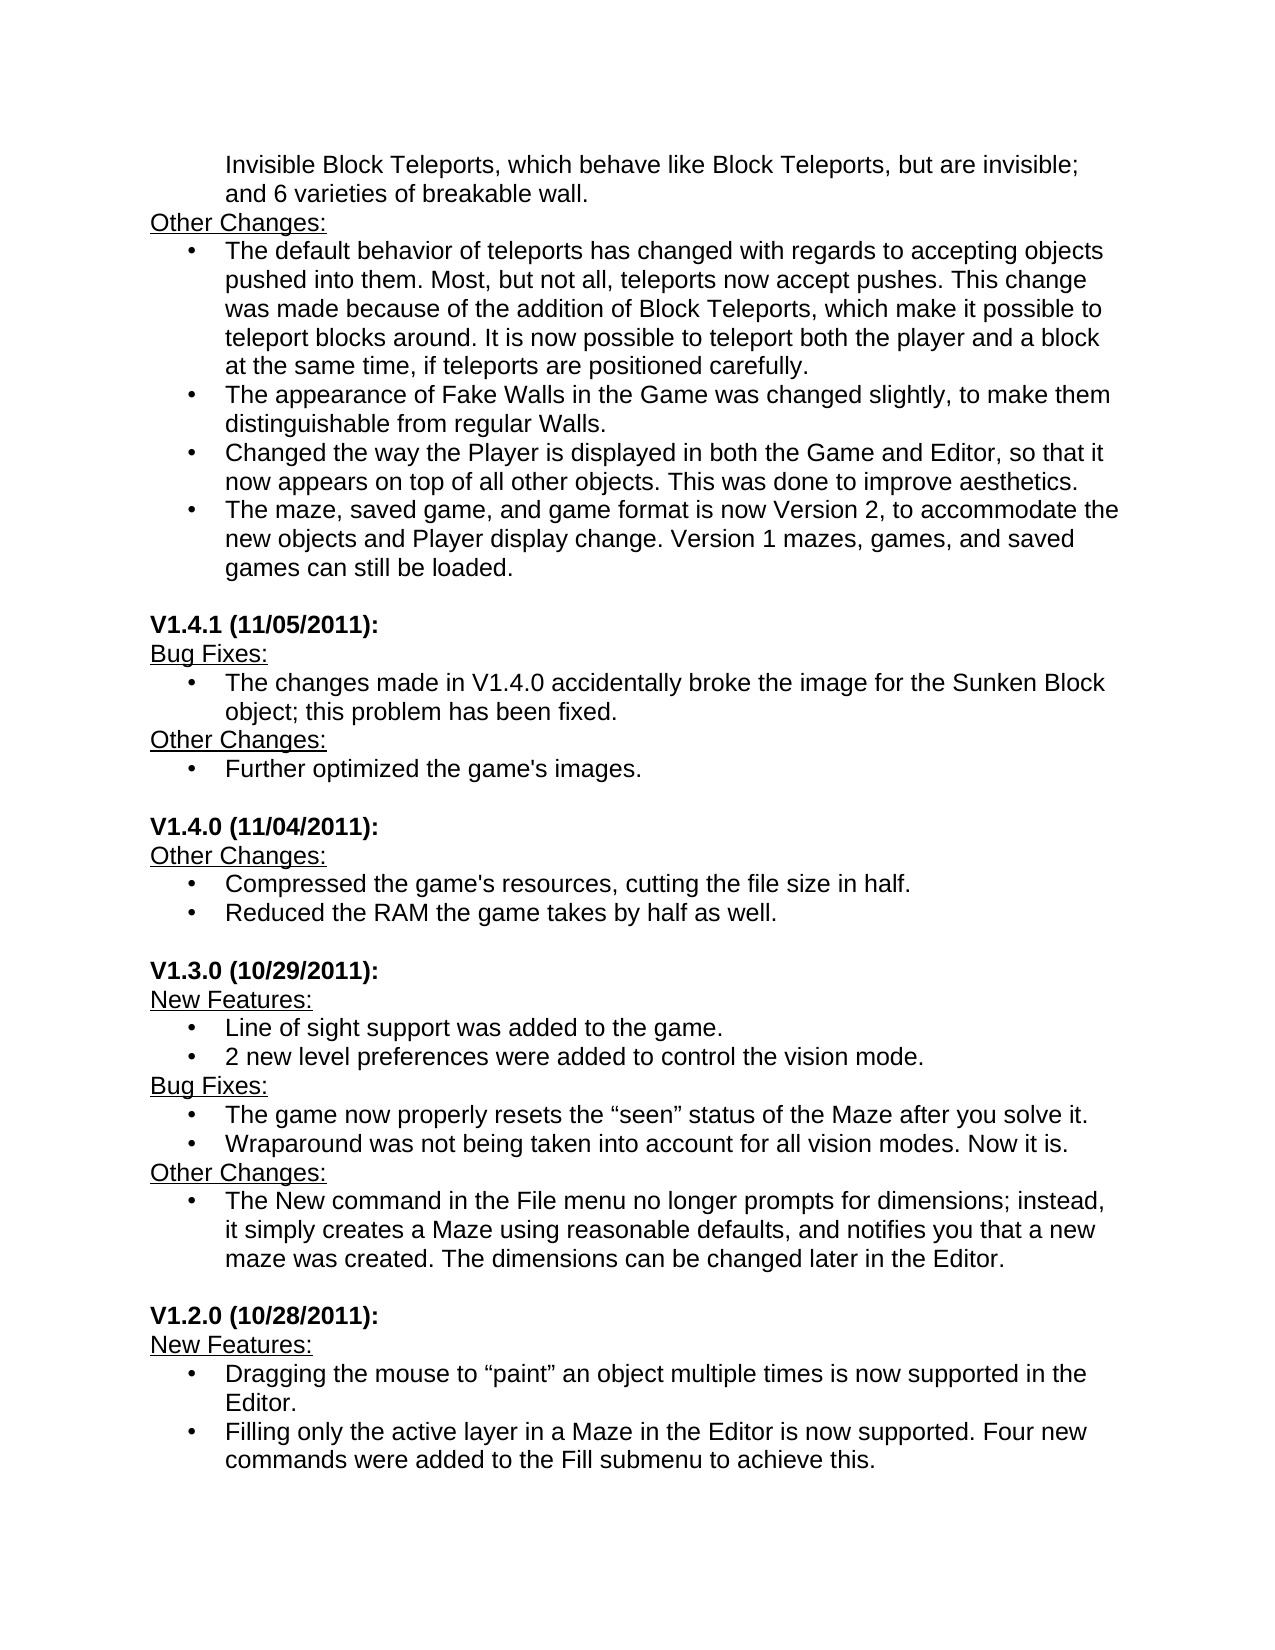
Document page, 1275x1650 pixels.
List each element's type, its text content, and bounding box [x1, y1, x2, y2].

list Invisible Block Teleports, which behave like Block Teleports, but are invisible; and 6 varieties of breakable wall. [187, 150, 1125, 207]
text Other Changes: [150, 207, 1125, 236]
list Compressed the game's resources, cutting the file size in half. [187, 869, 1125, 898]
list Changed the way the Player is displayed in both the Game and Editor, so that it now appears on top of all other objects. This was done to improve aesthetics. [187, 438, 1125, 495]
text New Features: [150, 1330, 1125, 1359]
list Filling only the active layer in a Maze in the Editor is now supported. Four new commands were added to the Fill submenu to achieve this. [187, 1416, 1125, 1474]
list Further optimized the game's images. [187, 754, 1125, 783]
text Bug Fixes: [150, 639, 1125, 668]
text New Features: [150, 984, 1125, 1013]
text Other Changes: [150, 841, 1125, 869]
list The changes made in V1.4.0 accidentally broke the image for the Sunken Block object; this problem has been fixed. [187, 668, 1125, 726]
list Wraparound was not being taken into account for all vision modes. Now it is. [187, 1129, 1125, 1157]
text V1.2.0 (10/28/2011): [150, 1301, 1125, 1330]
list Reduced the RAM the game takes by half as well. [187, 898, 1125, 927]
text V1.3.0 (10/29/2011): [150, 956, 1125, 984]
list The maze, saved game, and game format is now Version 2, to accommodate the new objects and Player display change. Version 1 mazes, games, and saved games can still be loaded. [187, 495, 1125, 582]
list Dragging the mouse to “paint” an object multiple times is now supported in the Editor. [187, 1359, 1125, 1416]
text Other Changes: [150, 1157, 1125, 1186]
list The appearance of Fake Walls in the Game was changed slightly, to make them distinguishable from regular Walls. [187, 380, 1125, 438]
text V1.4.0 (11/04/2011): [150, 812, 1125, 841]
text Other Changes: [150, 726, 1125, 754]
list The game now properly resets the “seen” status of the Maze after you solve it. [187, 1100, 1125, 1129]
list Line of sight support was added to the game. [187, 1013, 1125, 1042]
list 2 new level preferences were added to control the vision mode. [187, 1042, 1125, 1071]
list The New command in the File menu no longer prompts for dimensions; instead, it simply creates a Maze using reasonable defaults, and notifies you that a new maze was created. The dimensions can be changed later in the Editor. [187, 1186, 1125, 1273]
text Bug Fixes: [150, 1071, 1125, 1100]
text V1.4.1 (11/05/2011): [150, 610, 1125, 639]
list The default behavior of teleports has changed with regards to accepting objects pushed into them. Most, but not all, teleports now accept pushes. This change was made because of the addition of Block Teleports, which make it possible to teleport blocks around. It is now possible to teleport both the player and a block at the same time, if teleports are positioned carefully. [187, 236, 1125, 380]
